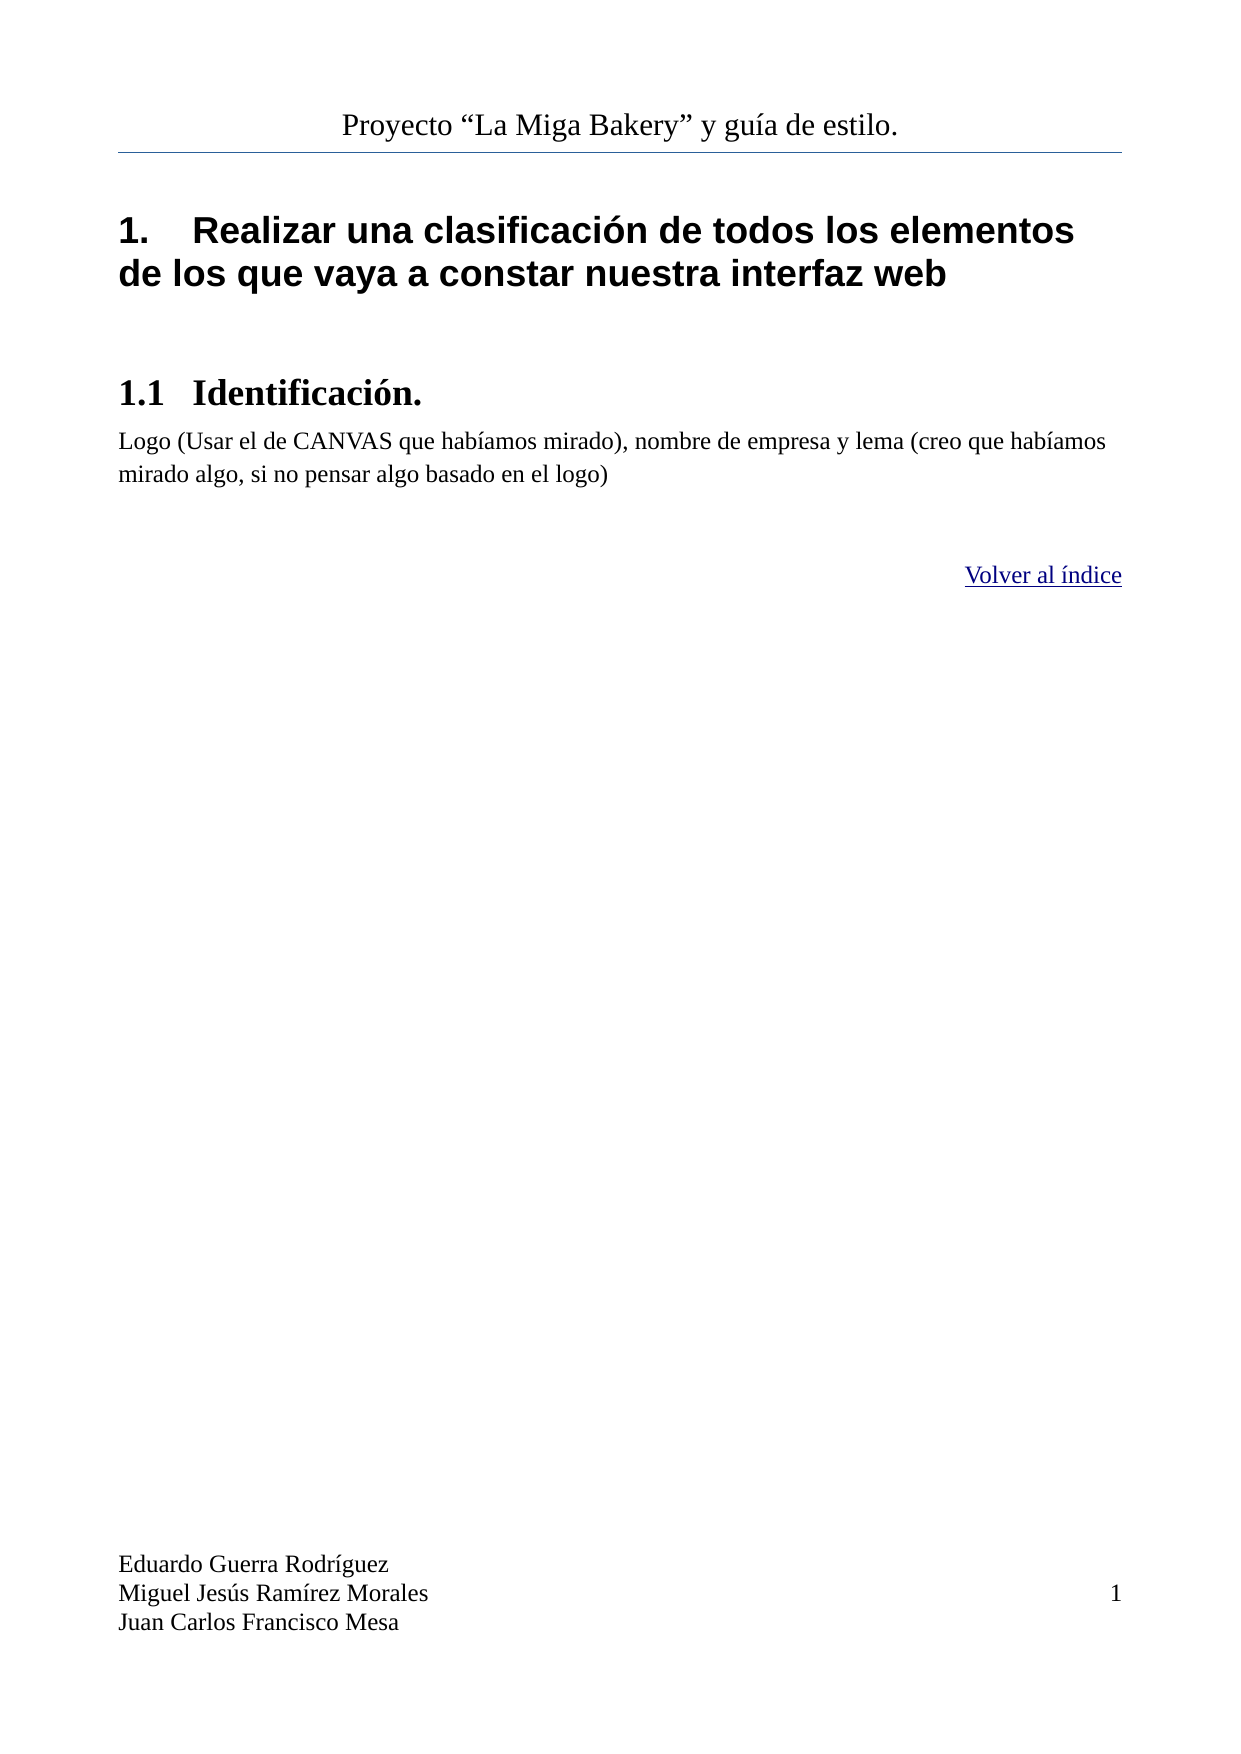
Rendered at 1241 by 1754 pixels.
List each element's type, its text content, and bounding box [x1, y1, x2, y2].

subtitle Realizar una clasificación de todos los elementos de los que vaya a constar nuestra interfaz web [118, 208, 1122, 337]
subtitle 1.1 Identificación. [118, 371, 1122, 414]
text Logo (Usar el de CANVAS que habíamos mirado), nombre de empresa y lema (creo que habíamos mirado algo, si no pensar algo basado en el logo) [118, 426, 1122, 488]
text Volver al índice [118, 561, 1122, 589]
